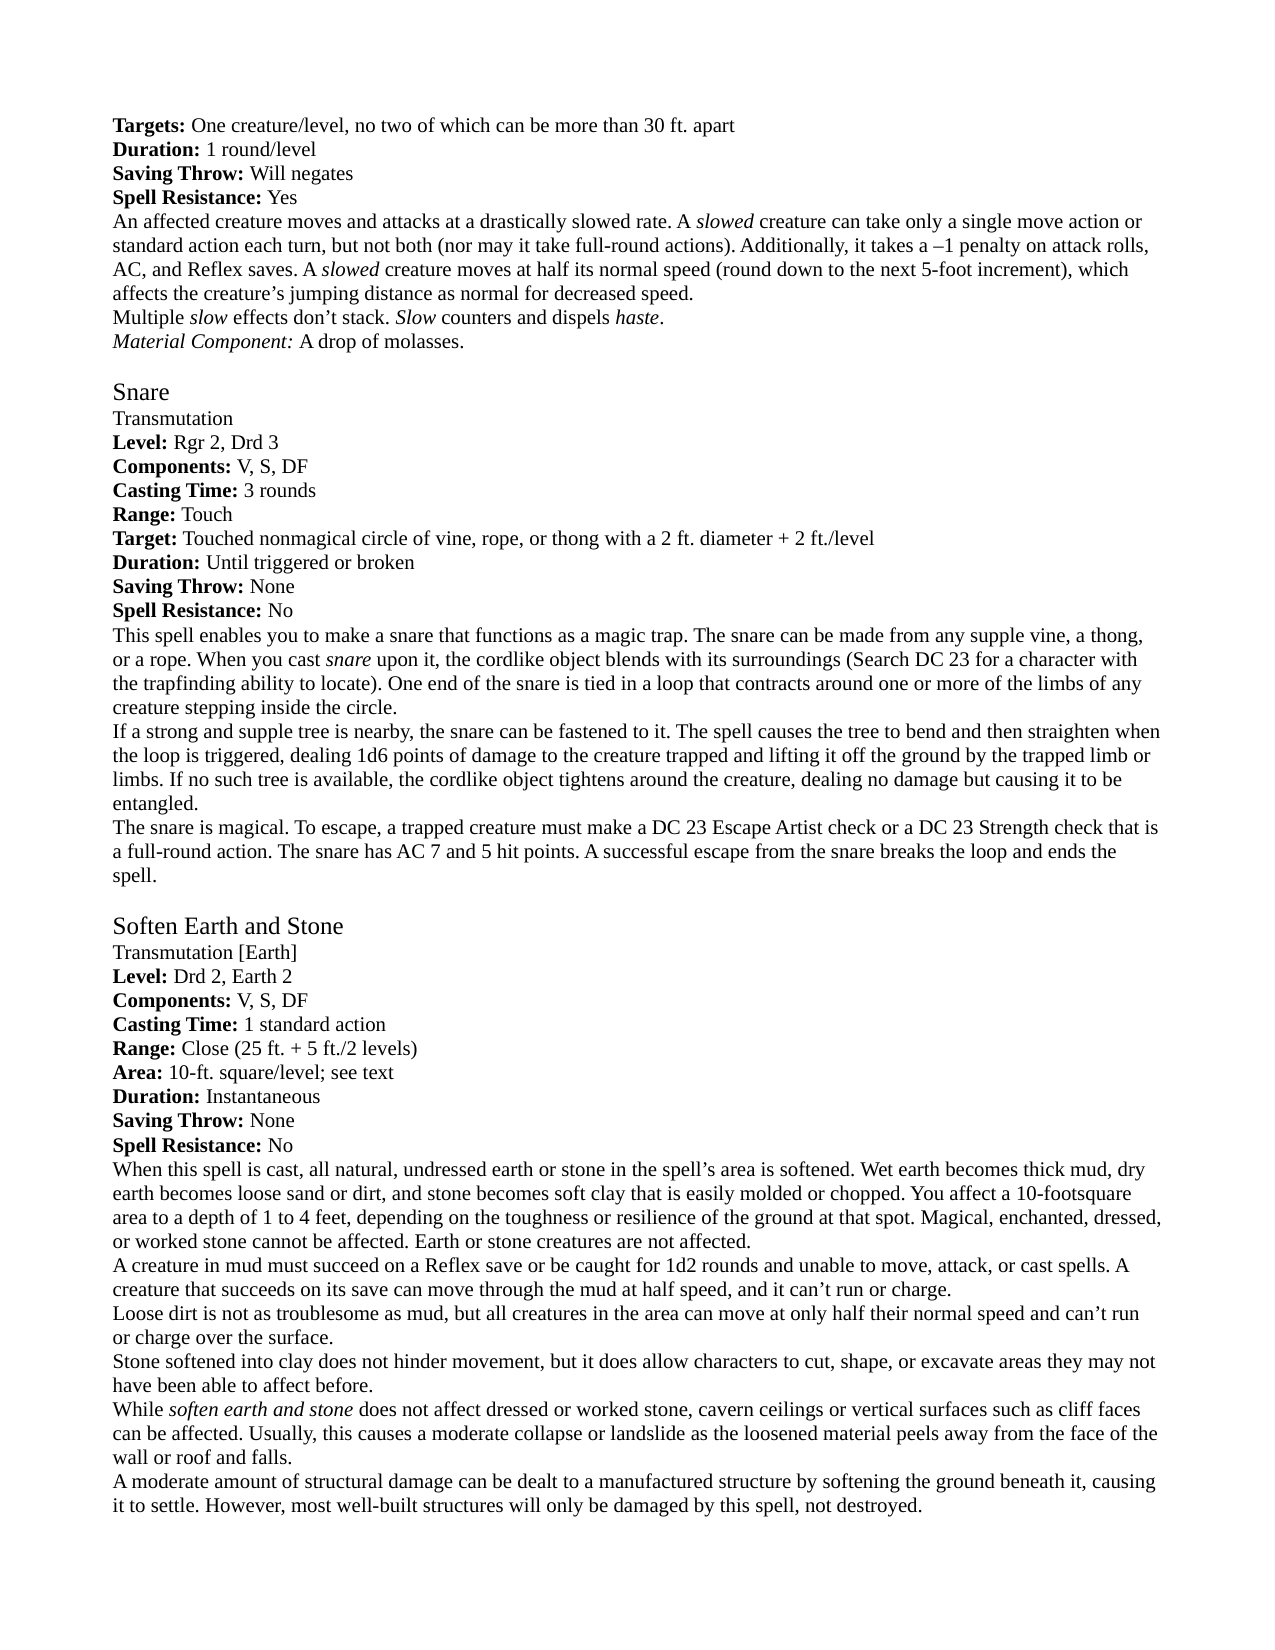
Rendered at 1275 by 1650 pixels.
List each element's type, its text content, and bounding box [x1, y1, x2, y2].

text If a strong and supple tree is nearby, the snare can be fastened to it. The spell causes the tree to bend and then straighten when the loop is triggered, dealing 1d6 points of damage to the creature trapped and lifting it off the ground by the trapped limb or limbs. If no such tree is available, the cordlike object tightens around the creature, dealing no damage but causing it to be entangled. [112, 719, 1162, 815]
text Spell Resistance: No [112, 1132, 1162, 1157]
text Snare [112, 377, 1162, 406]
text Casting Time: 1 standard action [112, 1012, 1162, 1036]
text Level: Rgr 2, Drd 3 [112, 430, 1162, 454]
text Transmutation [Earth] [112, 940, 1162, 964]
text Target: Touched nonmagical circle of vine, rope, or thong with a 2 ft. diameter + 2 ft./level [112, 526, 1162, 550]
text Spell Resistance: Yes [112, 185, 1162, 209]
text When this spell is cast, all natural, undressed earth or stone in the spell’s area is softened. Wet earth becomes thick mud, dry earth becomes loose sand or dirt, and stone becomes soft clay that is easily molded or chopped. You affect a 10-footsquare area to a depth of 1 to 4 feet, depending on the toughness or resilience of the ground at that spot. Magical, enchanted, dressed, or worked stone cannot be affected. Earth or stone creatures are not affected. [112, 1157, 1162, 1253]
text Casting Time: 3 rounds [112, 478, 1162, 502]
text Duration: Until triggered or broken [112, 550, 1162, 574]
text Duration: 1 round/level [112, 137, 1162, 161]
text Range: Touch [112, 502, 1162, 526]
text Saving Throw: None [112, 574, 1162, 598]
text Loose dirt is not as troublesome as mud, but all creatures in the area can move at only half their normal speed and can’t run or charge over the surface. [112, 1301, 1162, 1349]
text Transmutation [112, 406, 1162, 430]
text A creature in mud must succeed on a Reflex save or be caught for 1d2 rounds and unable to move, attack, or cast spells. A creature that succeeds on its save can move through the mud at half speed, and it can’t run or charge. [112, 1253, 1162, 1301]
text Material Component: A drop of molasses. [112, 329, 1162, 353]
text This spell enables you to make a snare that functions as a magic trap. The snare can be made from any supple vine, a thong, or a rope. When you cast snare upon it, the cordlike object blends with its surroundings (Search DC 23 for a character with the trapfinding ability to locate). One end of the snare is tied in a loop that contracts around one or more of the limbs of any creature stepping inside the circle. [112, 622, 1162, 719]
text Saving Throw: None [112, 1108, 1162, 1132]
text While soften earth and stone does not affect dressed or worked stone, cavern ceilings or vertical surfaces such as cliff faces can be affected. Usually, this causes a moderate collapse or landslide as the loosened material peels away from the face of the wall or roof and falls. [112, 1397, 1162, 1469]
text An affected creature moves and attacks at a drastically slowed rate. A slowed creature can take only a single move action or standard action each turn, but not both (nor may it take full-round actions). Additionally, it takes a –1 penalty on attack rolls, AC, and Reflex saves. A slowed creature moves at half its normal speed (round down to the next 5-foot increment), which affects the creature’s jumping distance as normal for decreased speed. [112, 209, 1162, 305]
text Saving Throw: Will negates [112, 161, 1162, 185]
text Targets: One creature/level, no two of which can be more than 30 ft. apart [112, 112, 1162, 137]
text Duration: Instantaneous [112, 1084, 1162, 1108]
text Components: V, S, DF [112, 988, 1162, 1012]
text Soften Earth and Stone [112, 911, 1162, 940]
text Multiple slow effects don’t stack. Slow counters and dispels haste. [112, 305, 1162, 329]
text Level: Drd 2, Earth 2 [112, 964, 1162, 988]
text The snare is magical. To escape, a trapped creature must make a DC 23 Escape Artist check or a DC 23 Strength check that is a full-round action. The snare has AC 7 and 5 hit points. A successful escape from the snare breaks the loop and ends the spell. [112, 815, 1162, 887]
text Stone softened into clay does not hinder movement, but it does allow characters to cut, shape, or excavate areas they may not have been able to affect before. [112, 1349, 1162, 1397]
text A moderate amount of structural damage can be dealt to a manufactured structure by softening the ground beneath it, causing it to settle. However, most well-built structures will only be damaged by this spell, not destroyed. [112, 1469, 1162, 1517]
text Spell Resistance: No [112, 598, 1162, 622]
text Components: V, S, DF [112, 454, 1162, 478]
text Area: 10-ft. square/level; see text [112, 1060, 1162, 1084]
text Range: Close (25 ft. + 5 ft./2 levels) [112, 1036, 1162, 1060]
